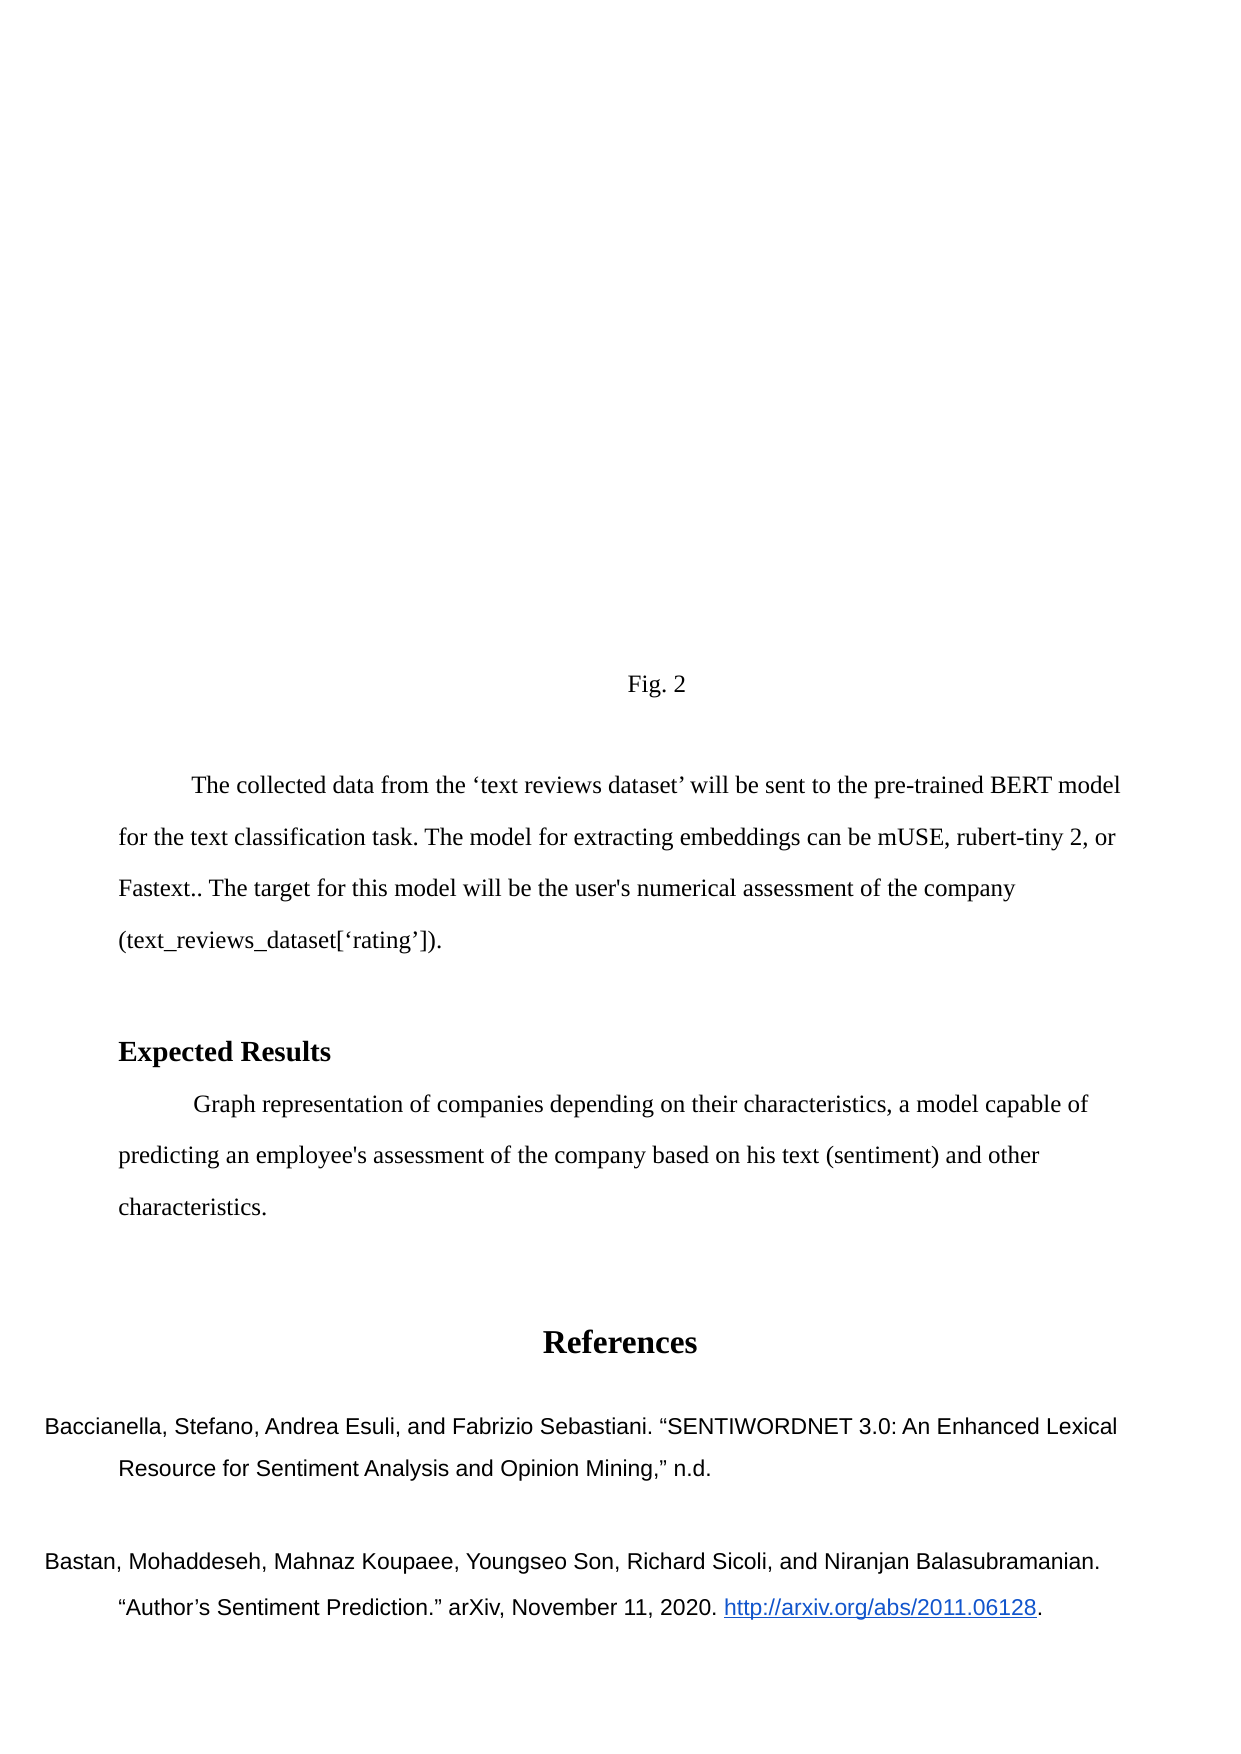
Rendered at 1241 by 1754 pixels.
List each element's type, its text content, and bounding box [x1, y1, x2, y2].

text Fig. 2 [118, 669, 1122, 698]
text Graph representation of companies depending on their characteristics, a model capable of predicting an employee's assessment of the company based on his text (sentiment) and other characteristics. [118, 1089, 1122, 1221]
text Baccianella, Stefano, Andrea Esuli, and Fabrizio Sebastiani. “SENTIWORDNET 3.0: An Enhanced Lexical Resource for Sentiment Analysis and Opinion Mining,” n.d. [44, 1413, 1122, 1482]
text Bastan, Mohaddeseh, Mahnaz Koupaee, Youngseo Son, Richard Sicoli, and Niranjan Balasubramanian. “Author’s Sentiment Prediction.” arXiv, November 11, 2020. http://arxiv.org/abs/2011.06128. [44, 1548, 1122, 1621]
subtitle References [118, 1322, 1122, 1361]
text The collected data from the ‘text reviews dataset’ will be sent to the pre-trained BERT model for the text classification task. The model for extracting embeddings can be mUSE, rubert-tiny 2, or Fastext.. The target for this model will be the user's numerical assessment of the company (text_reviews_dataset[‘rating’]). [118, 770, 1122, 953]
subtitle Expected Results [118, 1034, 1122, 1068]
